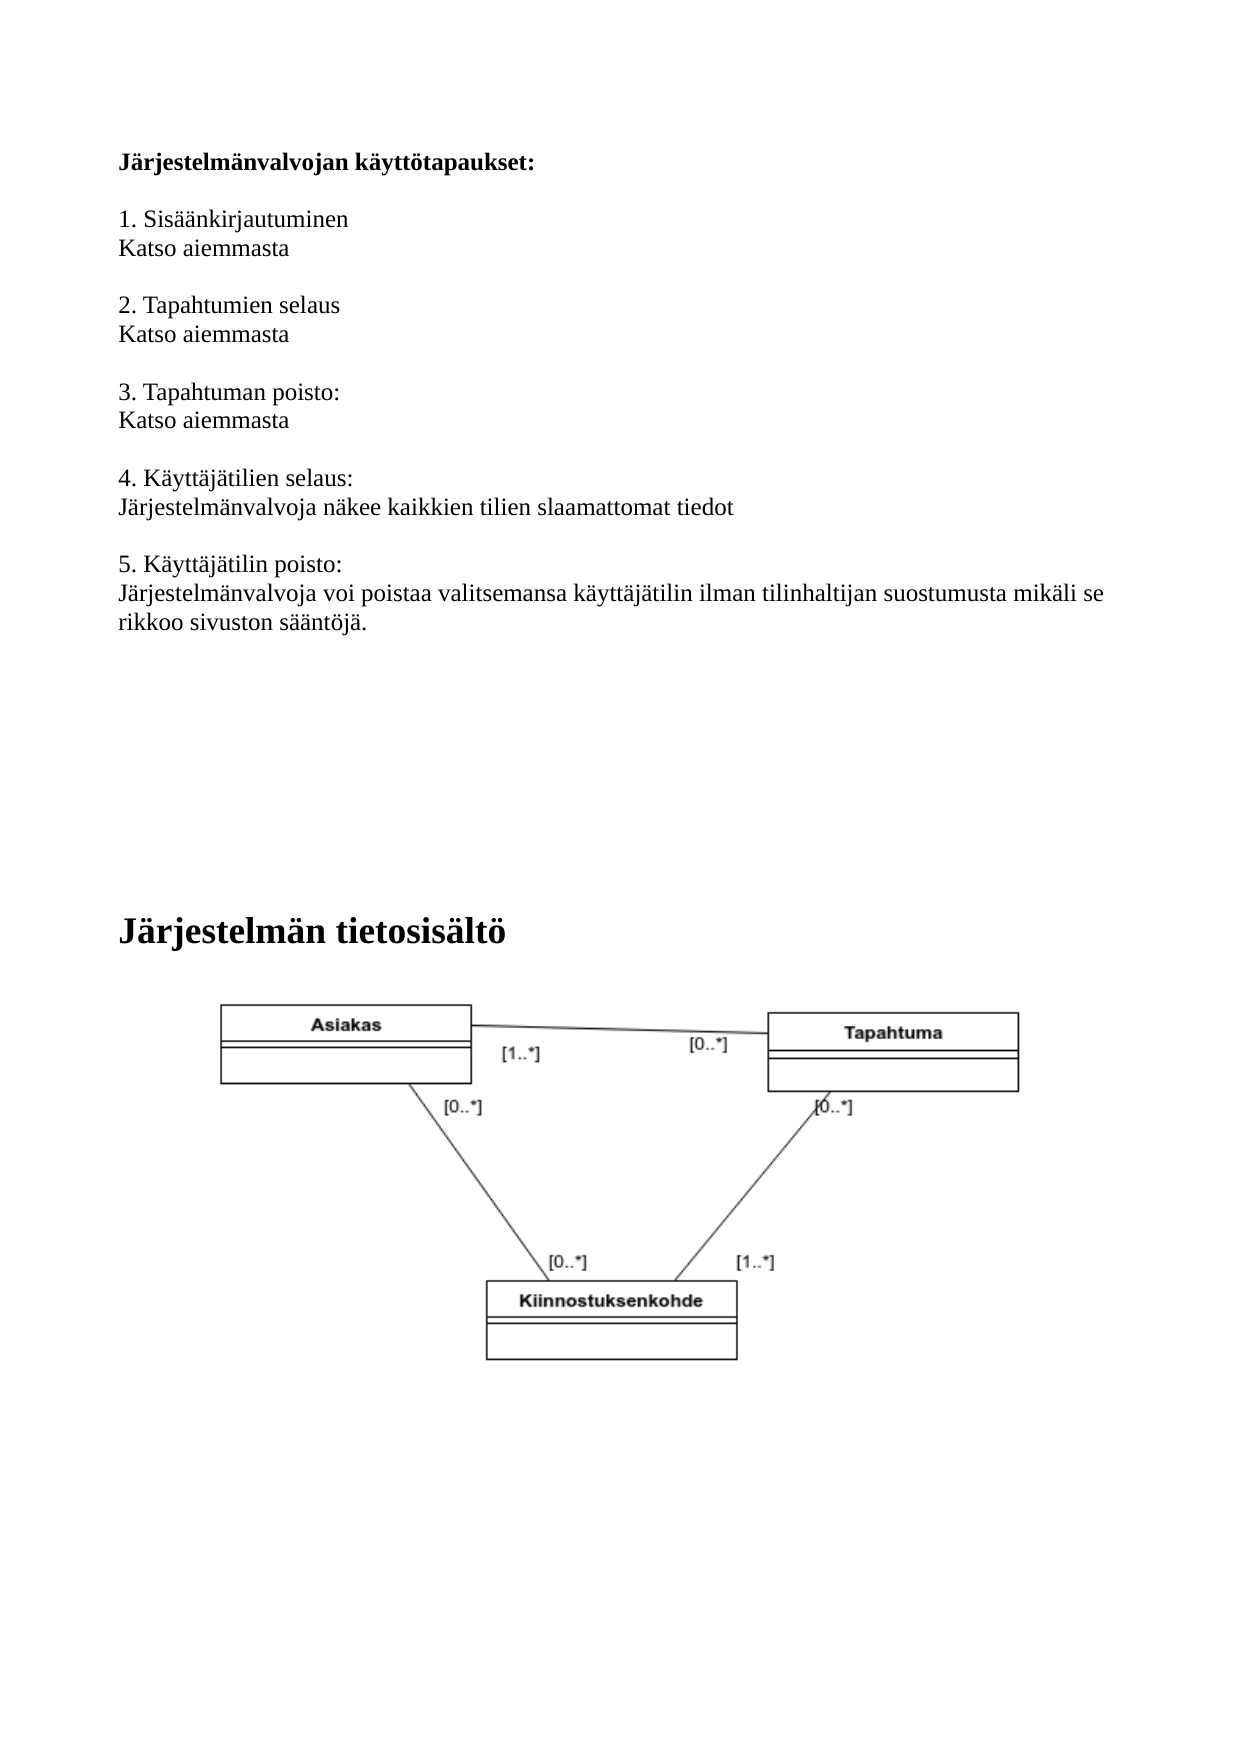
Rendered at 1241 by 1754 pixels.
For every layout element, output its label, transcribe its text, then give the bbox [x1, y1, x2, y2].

text Järjestelmänvalvoja näkee kaikkien tilien slaamattomat tiedot [118, 492, 1122, 521]
text 3. Tapahtuman poisto: [118, 377, 1122, 406]
text 5. Käyttäjätilin poisto: [118, 549, 1122, 578]
text Järjestelmänvalvojan käyttötapaukset: [118, 147, 1122, 176]
text Järjestelmänvalvoja voi poistaa valitsemansa käyttäjätilin ilman tilinhaltijan suostumusta mikäli se rikkoo sivuston sääntöjä. [118, 578, 1122, 636]
text Järjestelmän tietosisältö [118, 909, 1122, 952]
text 4. Käyttäjätilien selaus: [118, 463, 1122, 492]
text Katso aiemmasta [118, 406, 1122, 434]
text 1. Sisäänkirjautuminen [118, 204, 1122, 233]
text 2. Tapahtumien selaus [118, 291, 1122, 319]
text Katso aiemmasta [118, 233, 1122, 262]
text Katso aiemmasta [118, 319, 1122, 348]
